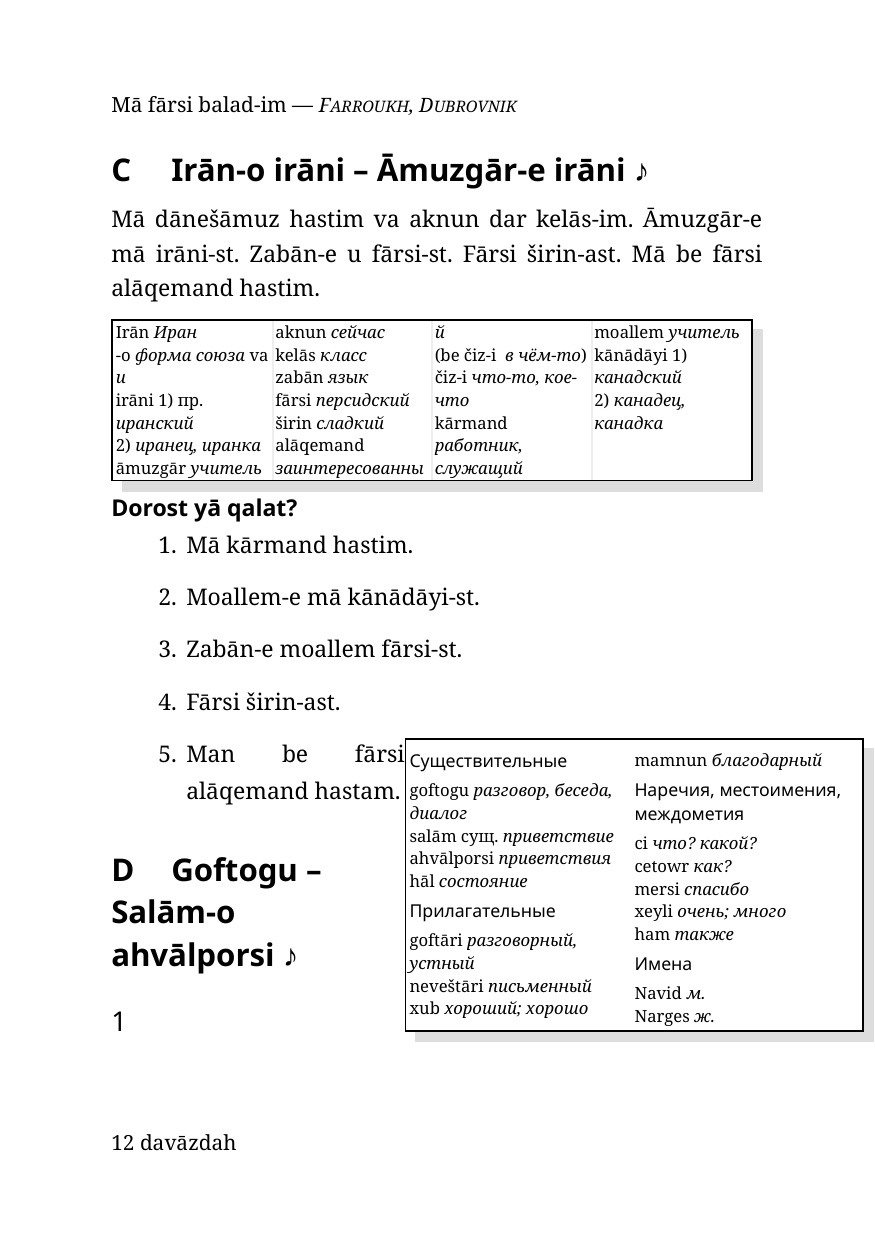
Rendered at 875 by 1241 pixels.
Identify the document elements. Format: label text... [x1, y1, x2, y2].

list mersi спасибо [634, 877, 859, 900]
list xub хороший; хорошо [409, 997, 634, 1020]
text alāqemand заинтересованны [275, 434, 429, 479]
list mamnun благодарный [634, 749, 859, 771]
list ahvālporsi приветствия [409, 847, 634, 870]
text Irān Иран [116, 321, 270, 343]
list goftāri разговорный, устный [409, 929, 634, 974]
text ‐o форма союза va и [116, 343, 270, 389]
list сetowr как? [634, 854, 859, 877]
list xeyli очень; много [634, 900, 859, 923]
list Mā kārmand hastim. [158, 529, 763, 560]
subtitle Dorost yā qalat? [111, 481, 763, 523]
text kānādāyi 1) канадский 2) канадец, канадка [594, 343, 748, 434]
subtitle Irān‐o irāni – Āmuzgār‐e irāni ♪ [111, 148, 763, 191]
text zabān язык [275, 366, 429, 389]
subtitle [113, 321, 272, 480]
list salām сущ. приветствие [409, 824, 634, 847]
subtitle Имена [634, 952, 859, 976]
text aknun сейчас [275, 321, 429, 343]
text āmuzgār учитель [116, 457, 270, 479]
list Man be fārsi alāqemand hastam. [406, 740, 862, 1030]
list Fārsi širin‐ast. [158, 685, 763, 717]
list neveštāri письменный [409, 974, 634, 997]
subtitle [593, 321, 751, 480]
text й (be čiz-i в чём-то) [434, 321, 589, 366]
subtitle Прилагательные [409, 899, 634, 923]
list ci что? какой? [634, 832, 859, 854]
text moallem учитель [594, 321, 748, 343]
subtitle Существительные [409, 749, 634, 773]
text fārsi персидский [275, 389, 429, 411]
text kelās класс [275, 343, 429, 366]
subtitle Наречия, местоимения, междометия [634, 778, 859, 826]
list Man be fārsi alāqemand hastam. [158, 737, 763, 806]
text 2) иранец, иранка [116, 434, 270, 457]
text irāni 1) пр. иранский [116, 389, 270, 434]
list hāl состояние [409, 870, 634, 892]
list Zabān‐e moallem fārsi‐st. [158, 633, 763, 664]
list goftogu разговор, беседа, диалог [409, 779, 634, 824]
text Mā dānešāmuz hastim va aknun dar kelās‐im. Āmuzgār‐e mā irāni‐st. Zabān‐e u fārsi‐st. Fārsi širin‐ast. Mā be fārsi alāqemand hastim. [111, 203, 763, 303]
text kārmand работник, служащий [434, 411, 589, 479]
text 12 davāzdah [111, 1128, 763, 1157]
text čiz-i что-то, кое-что [434, 366, 589, 411]
list Moallem‐e mā kānādāyi‐st. [158, 581, 763, 612]
text širin сладкий [275, 411, 429, 434]
list Narges ж. [634, 1004, 859, 1027]
list Navid м. [634, 982, 859, 1004]
list ham также [634, 923, 859, 945]
subtitle Goftogu – Salām‐o ahvālporsi ♪ [111, 848, 405, 975]
